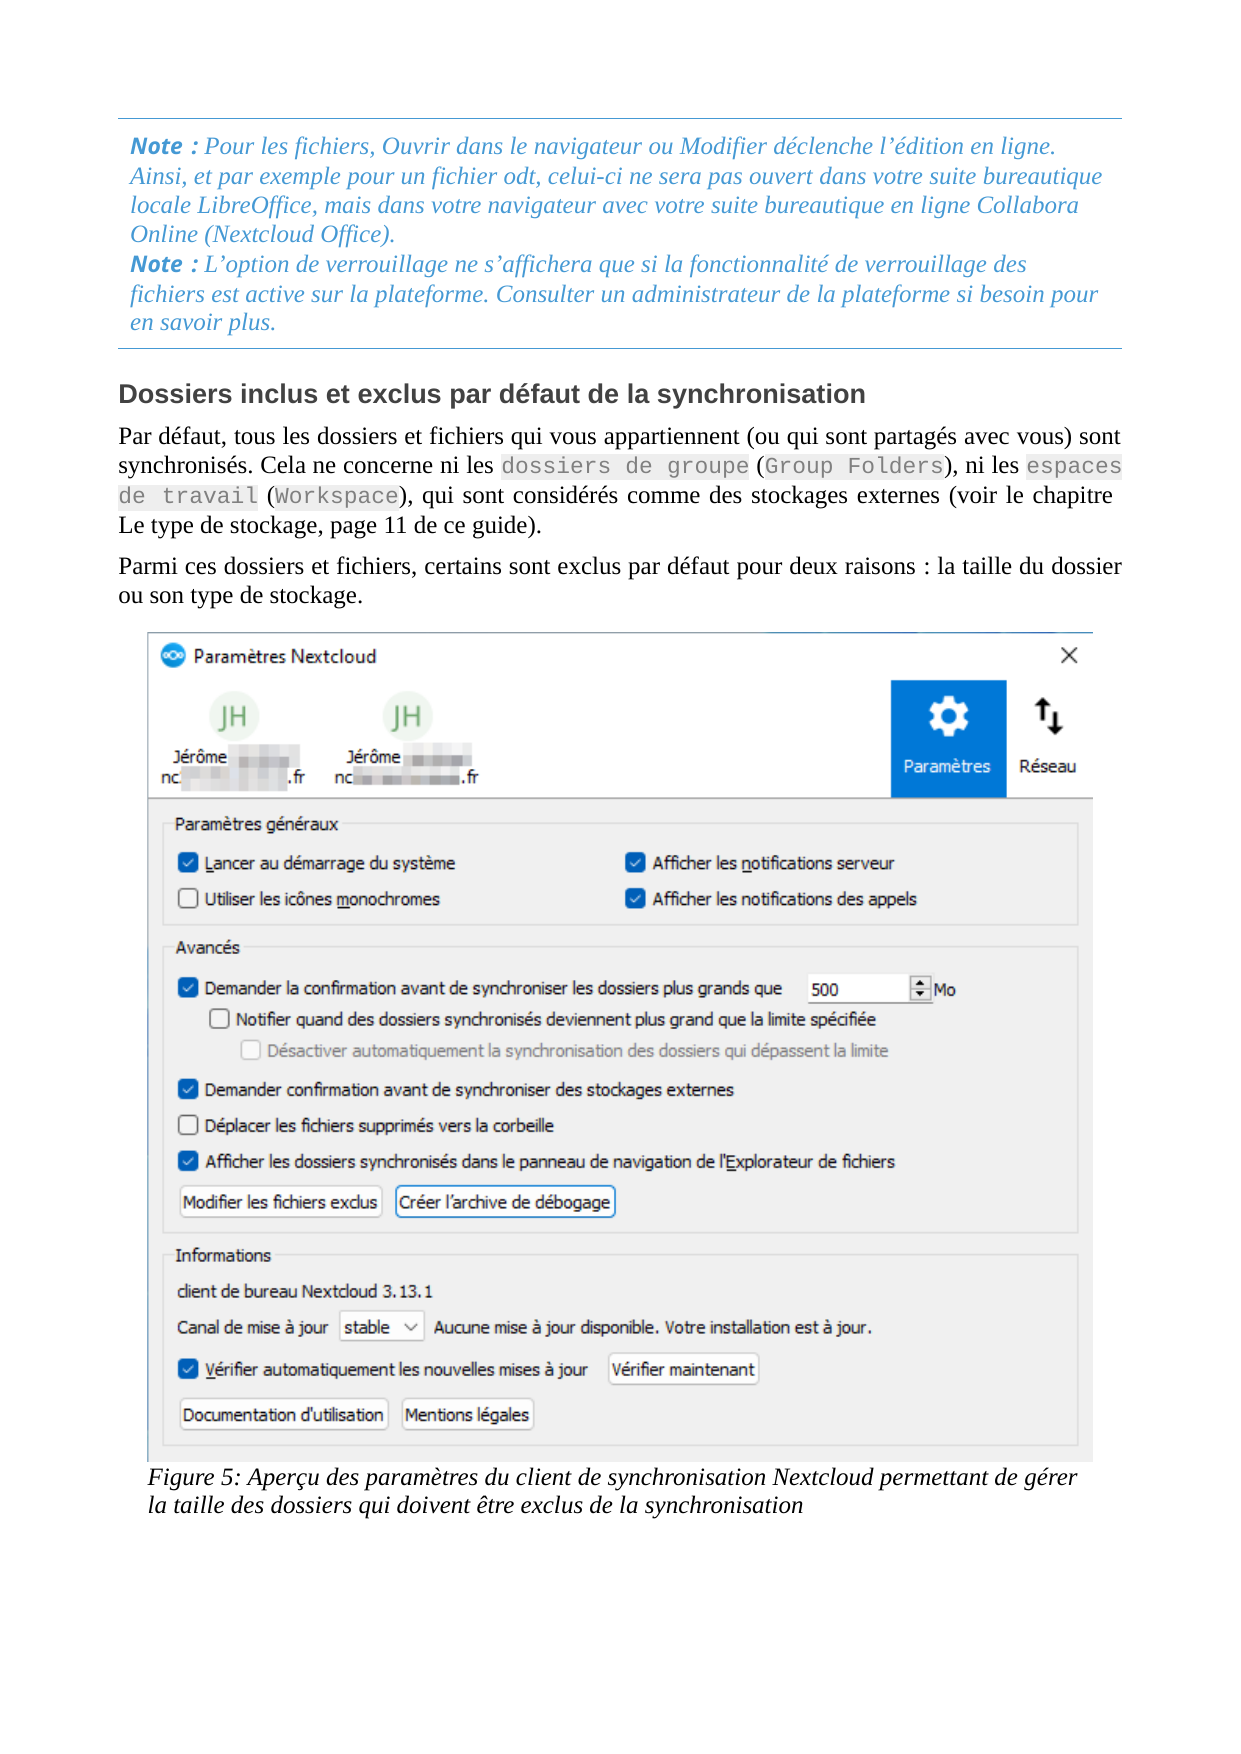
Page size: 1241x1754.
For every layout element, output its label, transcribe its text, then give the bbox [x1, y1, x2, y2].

text Note : Pour les fichiers, Ouvrir dans le navigateur ou Modifier déclenche l’édition en ligne. Ainsi, et par exemple pour un fichier odt, celui-ci ne sera pas ouvert dans votre suite bureautique locale LibreOffice, mais dans votre navigateur avec votre suite bureautique en ligne Collabora Online (Nextcloud Office). Note : L’option de verrouillage ne s’affichera que si la fonctionnalité de verrouillage des fichiers est active sur la plateforme. Consulter un administrateur de la plateforme si besoin pour en savoir plus. [118, 119, 1122, 348]
text Figure 5: Aperçu des paramètres du client de synchronisation Nextcloud permettant de gérer la taille des dossiers qui doivent être exclus de la synchronisation [147, 1462, 1093, 1519]
subtitle Dossiers inclus et exclus par défaut de la synchronisation [118, 378, 1122, 409]
picture [147, 632, 1093, 1462]
text Parmi ces dossiers et fichiers, certains sont exclus par défaut pour deux raisons : la taille du dossier ou son type de stockage. [118, 551, 1122, 608]
text Par défaut, tous les dossiers et fichiers qui vous appartiennent (ou qui sont partagés avec vous) sont synchronisés. Cela ne concerne ni les dossiers de groupe (Group Folders), ni les espaces de travail (Workspace), qui sont considérés comme des stockages externes (voir le chapitre Le type de stockage, page 11 de ce guide). [118, 421, 1122, 539]
